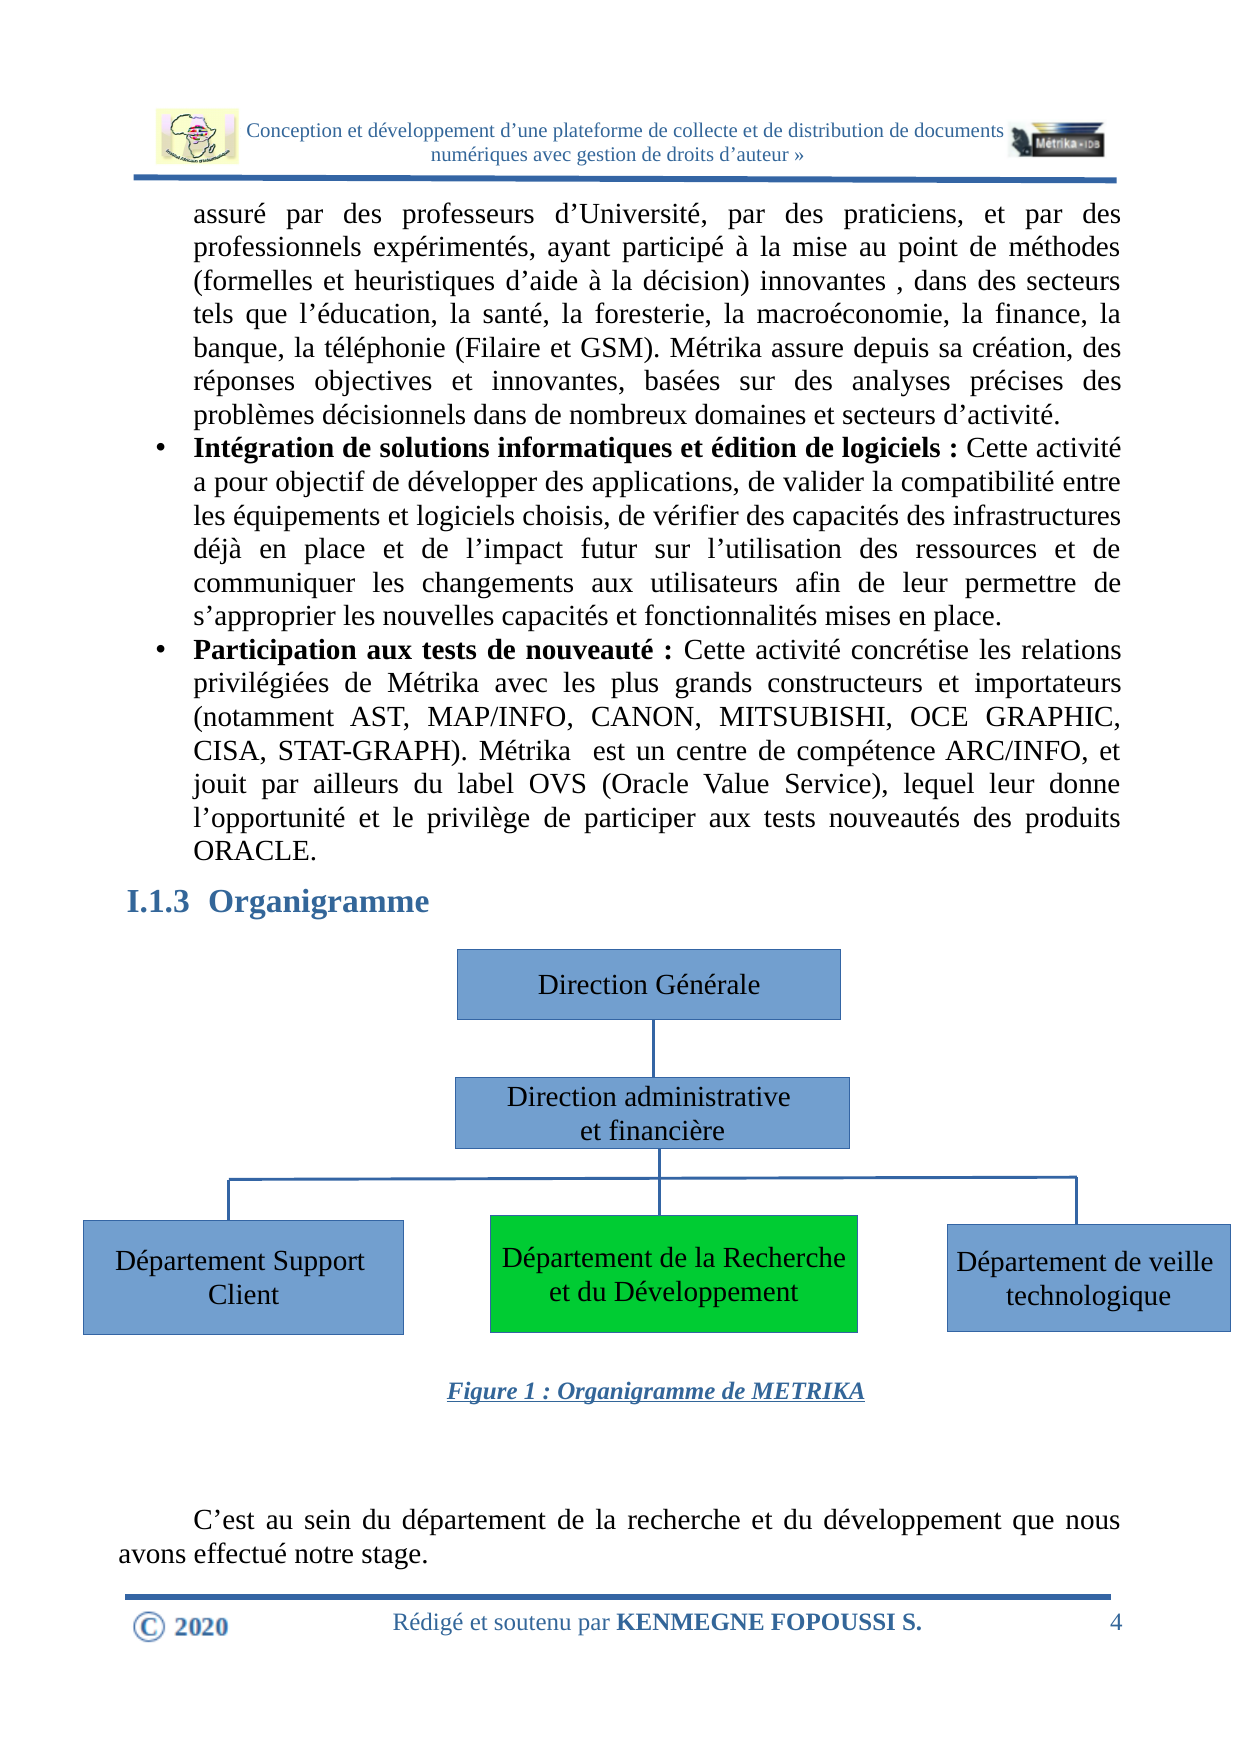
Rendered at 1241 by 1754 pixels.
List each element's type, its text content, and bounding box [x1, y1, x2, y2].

list Intégration de solutions informatiques et édition de logiciels : Cette activité a pour objectif de développer des applications, de valider la compatibilité entre les équipements et logiciels choisis, de vérifier des capacités des infrastructures déjà en place et de l’impact futur sur l’utilisation des ressources et de communiquer les changements aux utilisateurs afin de leur permettre de s’approprier les nouvelles capacités et fonctionnalités mises en place. [156, 431, 1122, 632]
list Participation aux tests de nouveauté : Cette activité concrétise les relations privilégiées de Métrika avec les plus grands constructeurs et importateurs (notamment AST, MAP/INFO, CANON, MITSUBISHI, OCE GRAPHIC, CISA, STAT-GRAPH). Métrika est un centre de compétence ARC/INFO, et jouit par ailleurs du label OVS (Oracle Value Service), lequel leur donne l’opportunité et le privilège de participer aux tests nouveautés des produits ORACLE. [156, 632, 1122, 867]
text Figure 1 : Organigramme de METRIKA [84, 1376, 1230, 1404]
picture [154, 107, 241, 166]
text C’est au sein du département de la recherche et du développement que nous avons effectué notre stage. [118, 1502, 1122, 1569]
picture [126, 1604, 231, 1647]
subtitle Organigramme [118, 882, 1122, 920]
list assuré par des professeurs d’Université, par des praticiens, et par des professionnels expérimentés, ayant participé à la mise au point de méthodes (formelles et heuristiques d’aide à la décision) innovantes , dans des secteurs tels que l’éducation, la santé, la foresterie, la macroéconomie, la finance, la banque, la téléphonie (Filaire et GSM). Métrika assure depuis sa création, des réponses objectives et innovantes, basées sur des analyses précises des problèmes décisionnels dans de nombreux domaines et secteurs d’activité. [156, 196, 1122, 431]
picture [1003, 116, 1109, 160]
